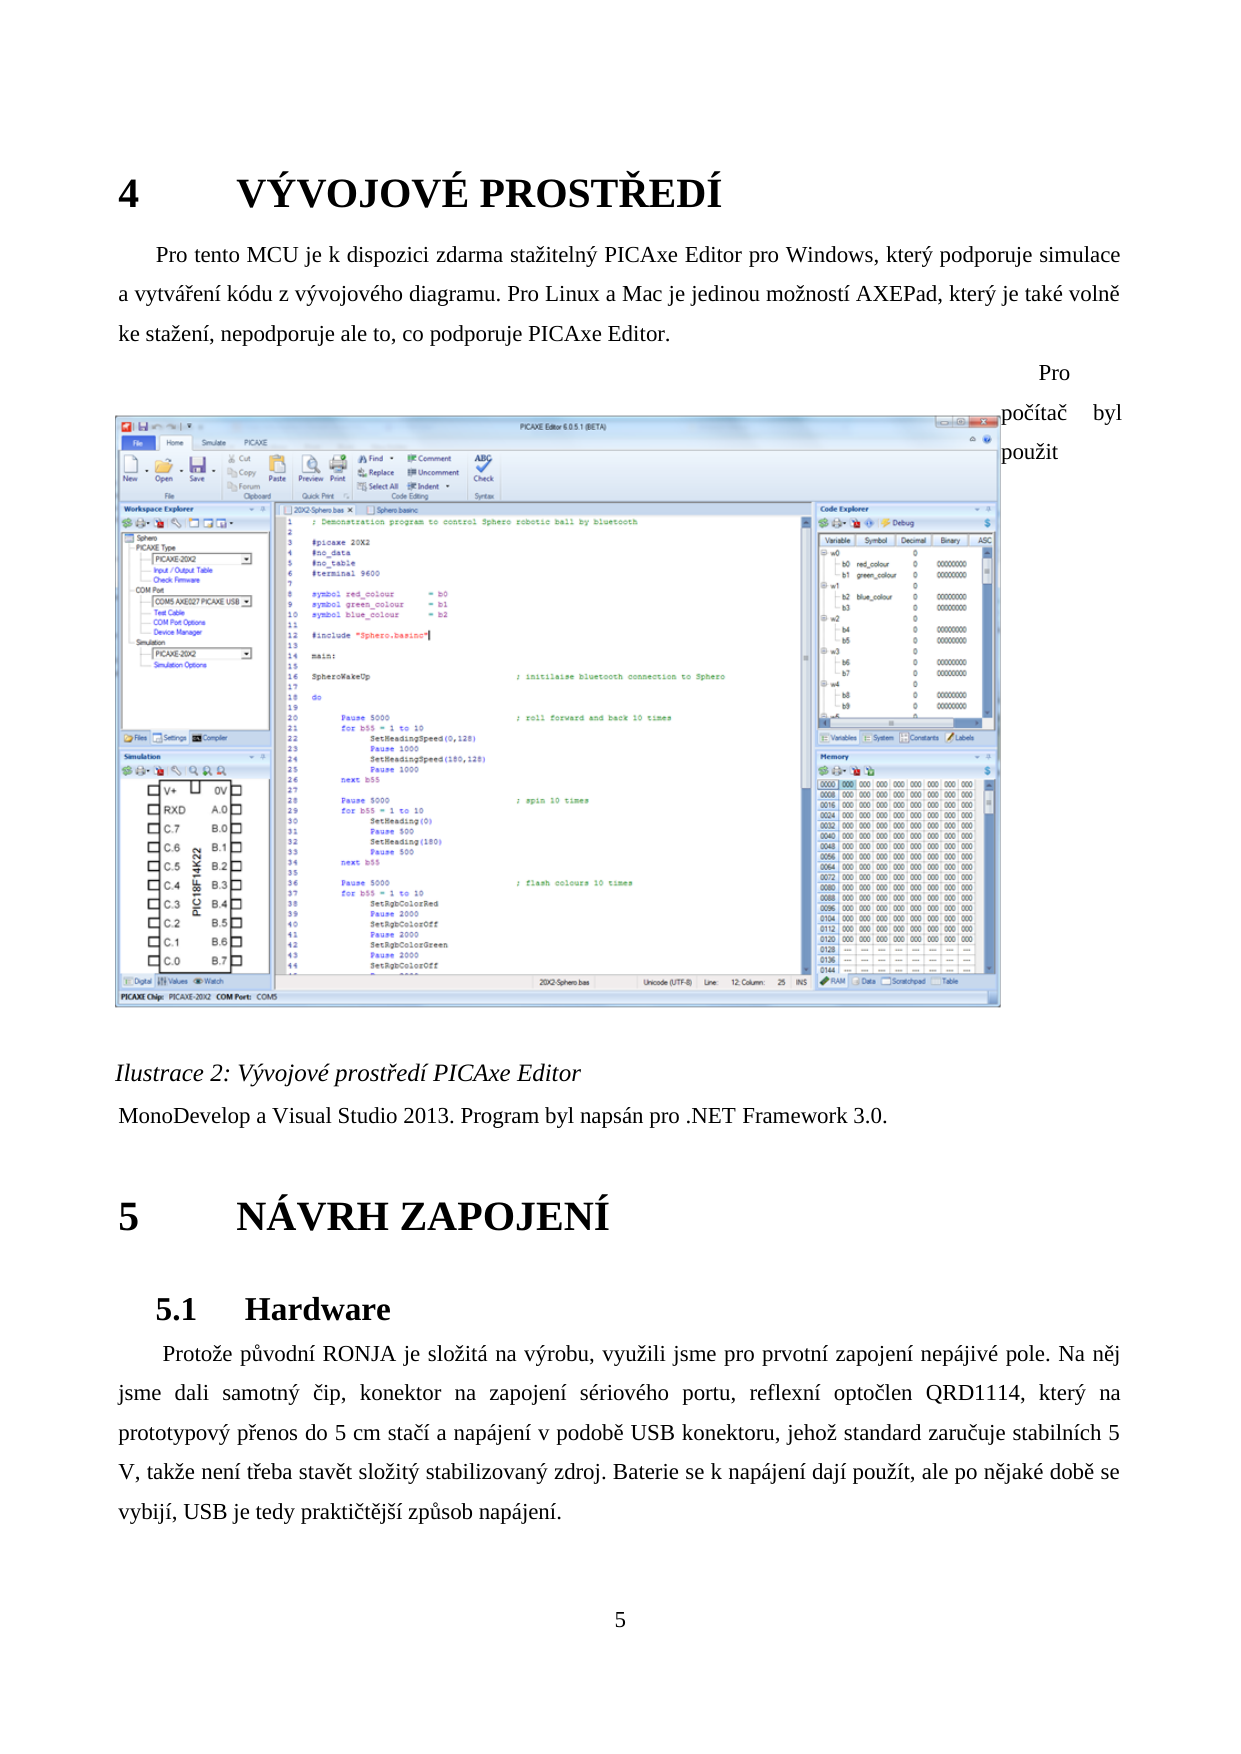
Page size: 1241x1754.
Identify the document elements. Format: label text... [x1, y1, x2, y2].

text Pro tento MCU je k dispozici zdarma stažitelný PICAxe Editor pro Windows, který podporuje simulace a vytváření kódu z vývojového diagramu. Pro Linux a Mac je jedinou možností AXEPad, který je také volně ke stažení, nepodporuje ale to, co podporuje PICAxe Editor. [118, 241, 1122, 346]
subtitle Hardware [155, 1289, 1122, 1327]
subtitle Návrh zapojení [118, 1191, 1122, 1239]
picture [115, 379, 1001, 1044]
text Ilustrace 2: Vývojové prostředí PICAxe Editor [115, 1044, 1001, 1087]
text Protože původní RONJA je složitá na výrobu, využili jsme pro prvotní zapojení nepájivé pole. Na něj jsme dali samotný čip, konektor na zapojení sériového portu, reflexní optočlen QRD1114, který na prototypový přenos do 5 cm stačí a napájení v podobě USB konektoru, jehož standard zaručuje stabilních 5 V, takže není třeba stavět složitý stabilizovaný zdroj. Baterie se k napájení dají použít, ale po nějaké době se vybijí, USB je tedy praktičtější způsob napájení. [118, 1340, 1122, 1524]
text Pro počítač byl použit MonoDevelop a Visual Studio 2013. Program byl napsán pro .NET Framework 3.0. [115, 359, 1122, 1128]
subtitle Vývojové prostředí [118, 168, 1122, 216]
